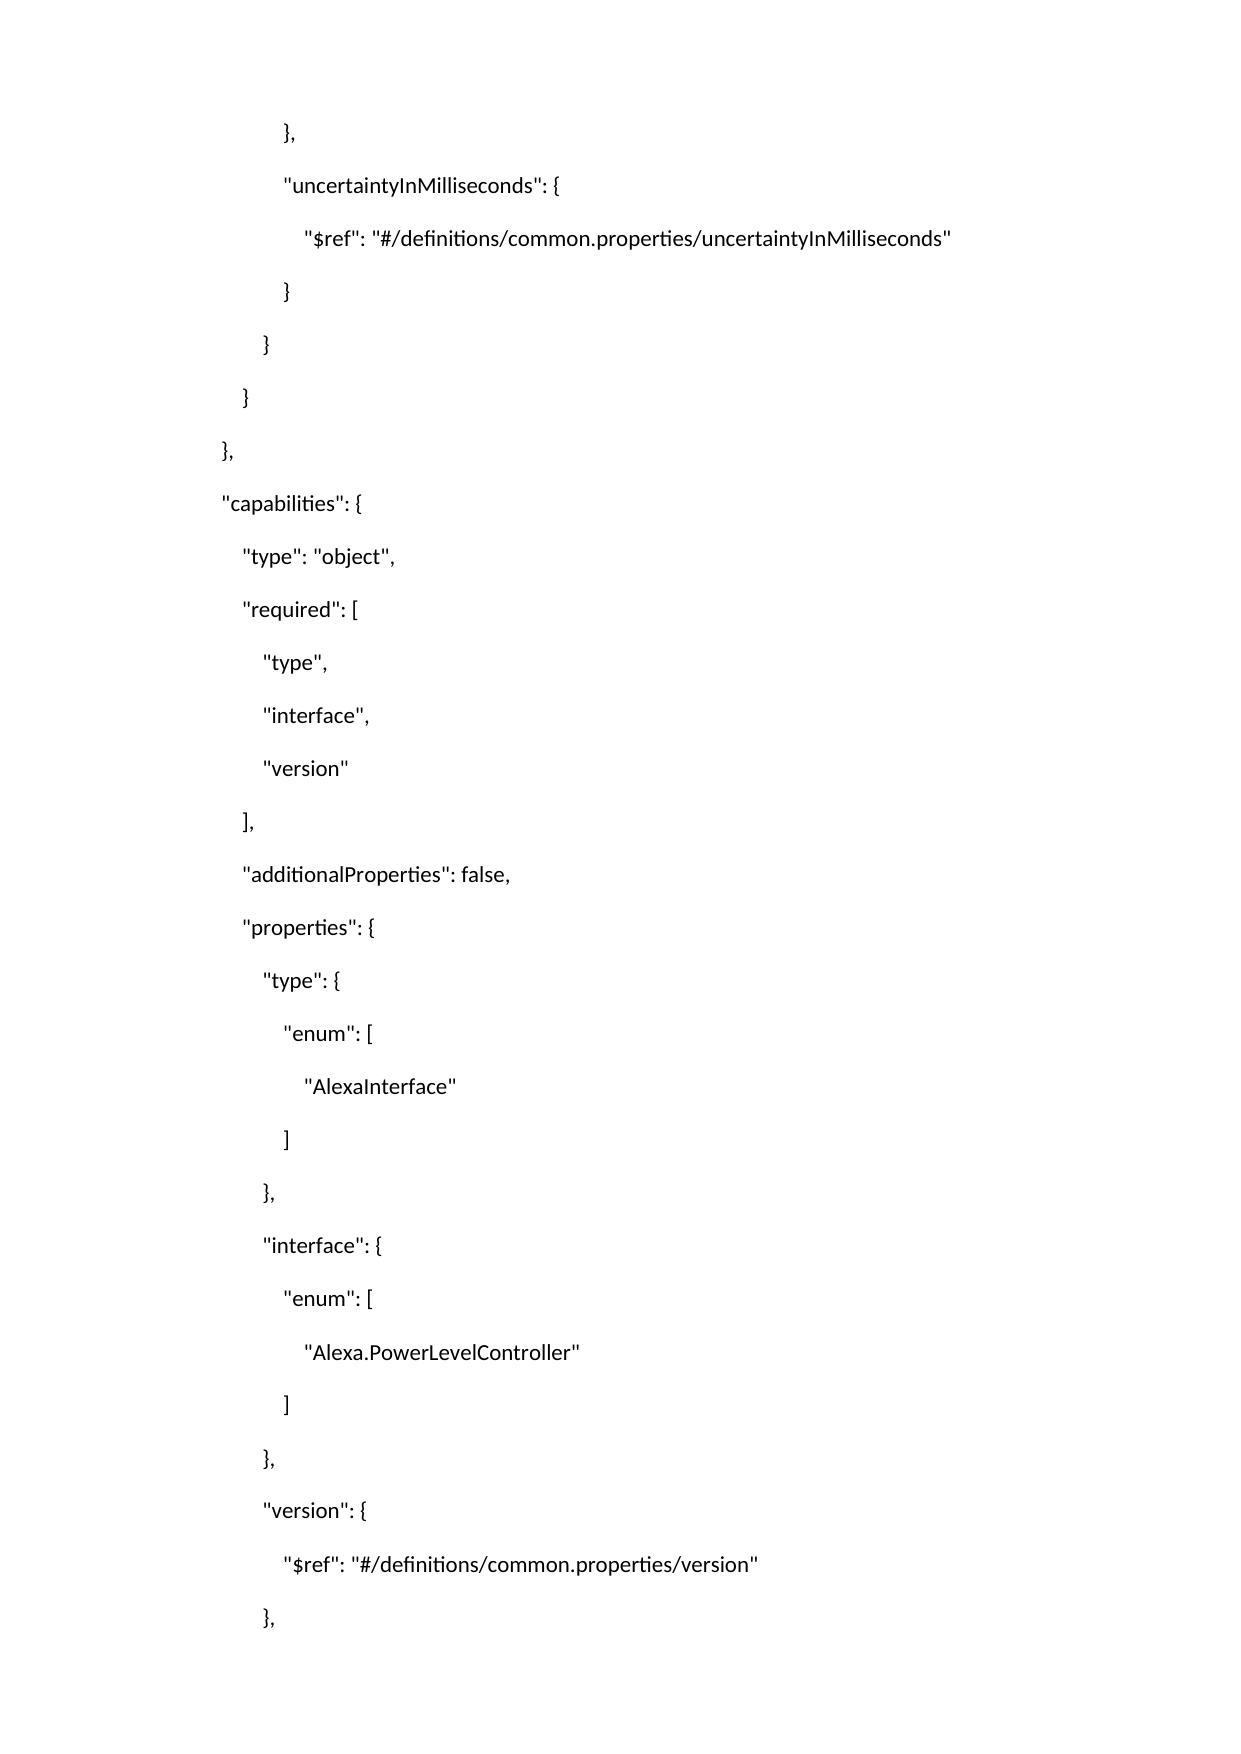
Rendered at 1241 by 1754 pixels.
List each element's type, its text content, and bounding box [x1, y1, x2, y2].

text "AlexaInterface" [118, 1072, 1122, 1101]
text "additionalProperties": false, [118, 860, 1122, 888]
text } [118, 277, 1122, 305]
text }, [118, 436, 1122, 464]
text "type", [118, 648, 1122, 676]
text "capabilities": { [118, 489, 1122, 517]
text "type": { [118, 966, 1122, 994]
text "properties": { [118, 913, 1122, 941]
text "version" [118, 754, 1122, 782]
text "required": [ [118, 595, 1122, 623]
text }, [118, 1178, 1122, 1207]
text }, [118, 1444, 1122, 1472]
text }, [118, 1603, 1122, 1631]
text "interface", [118, 701, 1122, 729]
text "uncertaintyInMilliseconds": { [118, 171, 1122, 199]
text "Alexa.PowerLevelController" [118, 1338, 1122, 1366]
text }, [118, 118, 1122, 146]
text } [118, 383, 1122, 411]
text "enum": [ [118, 1019, 1122, 1047]
text "enum": [ [118, 1284, 1122, 1313]
text "$ref": "#/definitions/common.properties/uncertaintyInMilliseconds" [118, 224, 1122, 252]
text "version": { [118, 1497, 1122, 1525]
text ], [118, 807, 1122, 835]
text "interface": { [118, 1232, 1122, 1259]
text ] [118, 1391, 1122, 1419]
text "$ref": "#/definitions/common.properties/version" [118, 1550, 1122, 1578]
text } [118, 330, 1122, 358]
text "type": "object", [118, 542, 1122, 570]
text ] [118, 1126, 1122, 1153]
